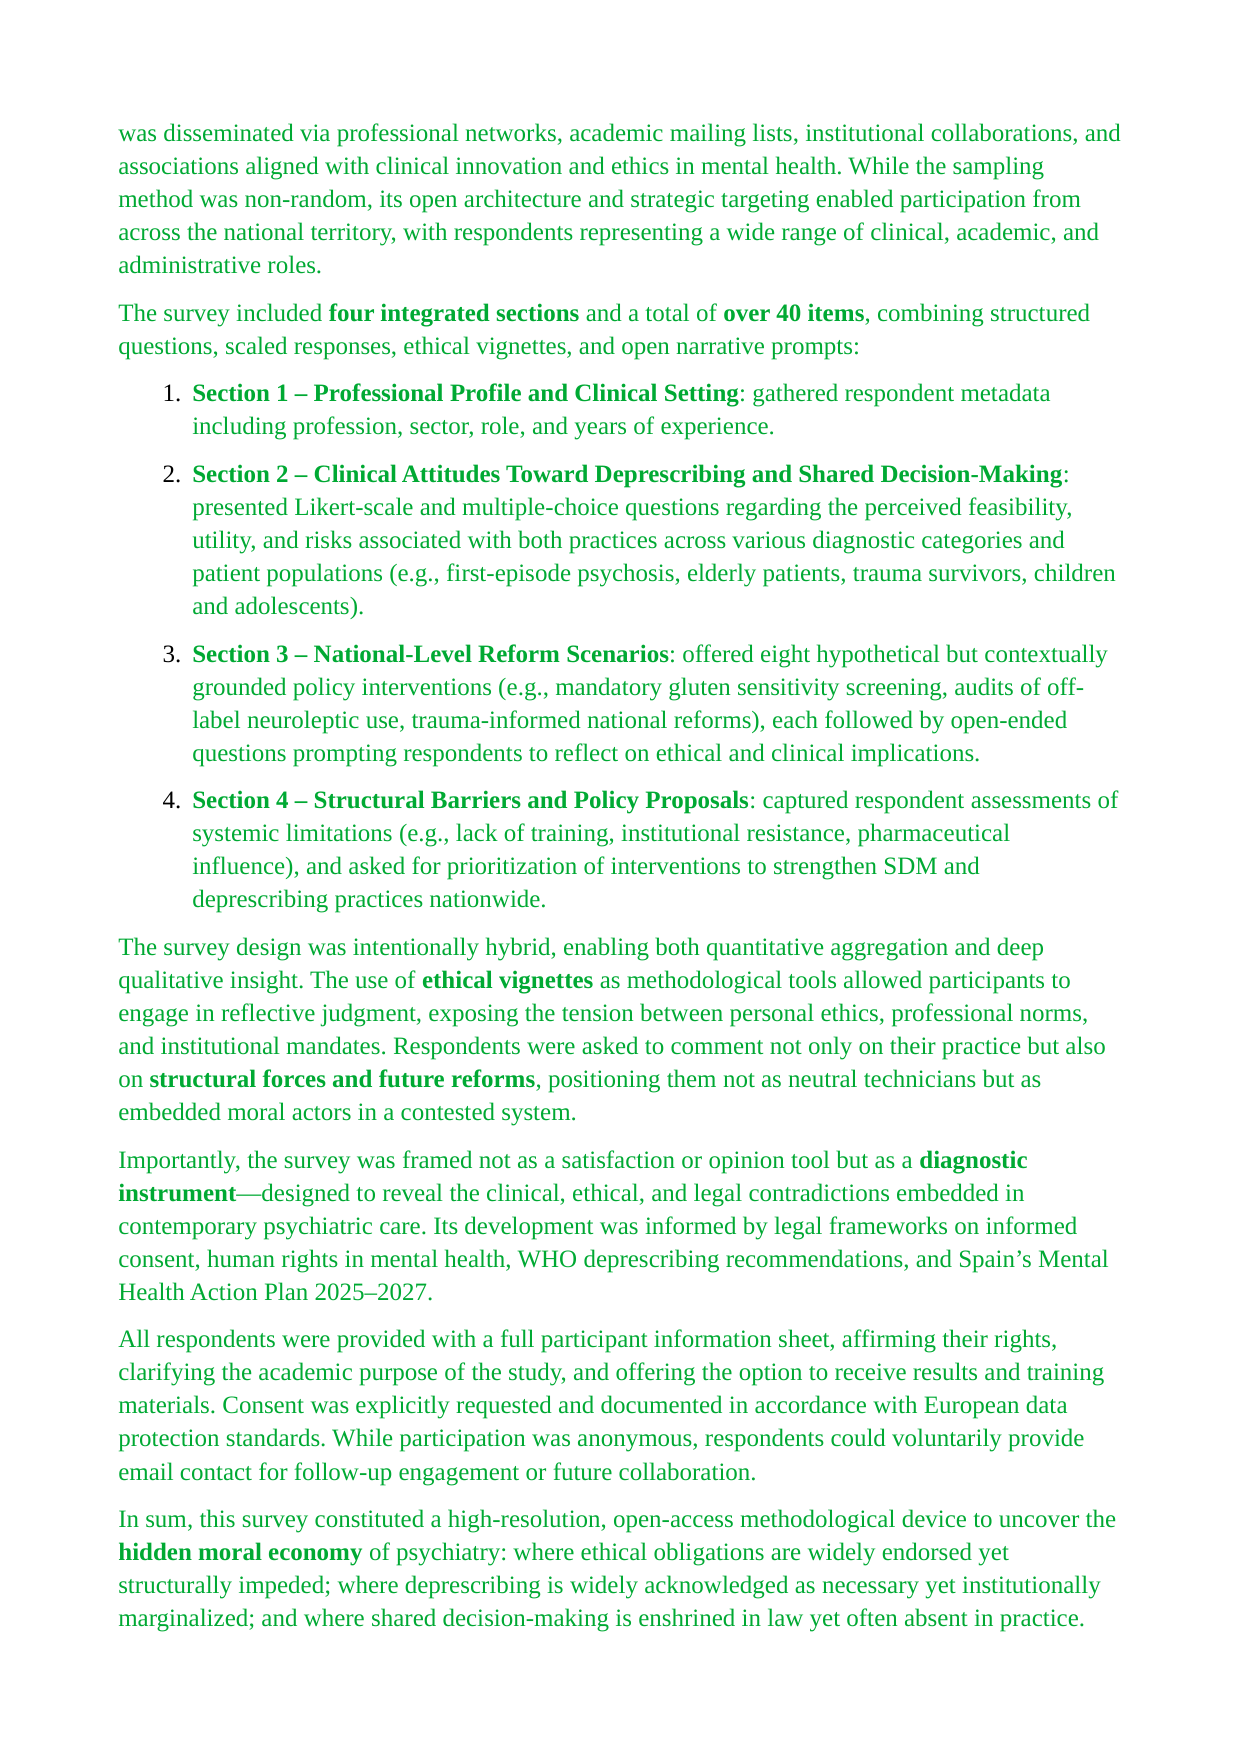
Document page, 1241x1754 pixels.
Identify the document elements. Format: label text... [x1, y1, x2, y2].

text The survey design was intentionally hybrid, enabling both quantitative aggregation and deep qualitative insight. The use of ethical vignettes as methodological tools allowed participants to engage in reflective judgment, exposing the tension between personal ethics, professional norms, and institutional mandates. Respondents were asked to comment not only on their practice but also on structural forces and future reforms, positioning them not as neutral technicians but as embedded moral actors in a contested system. [118, 932, 1122, 1126]
text The survey included four integrated sections and a total of over 40 items, combining structured questions, scaled responses, ethical vignettes, and open narrative prompts: [118, 298, 1122, 359]
list Section 4 – Structural Barriers and Policy Proposals: captured respondent assessments of systemic limitations (e.g., lack of training, institutional resistance, pharmaceutical influence), and asked for prioritization of interventions to strengthen SDM and deprescribing practices nationwide. [162, 785, 1122, 913]
text Importantly, the survey was framed not as a satisfaction or opinion tool but as a diagnostic instrument—designed to reveal the clinical, ethical, and legal contradictions embedded in contemporary psychiatric care. Its development was informed by legal frameworks on informed consent, human rights in mental health, WHO deprescribing recommendations, and Spain’s Mental Health Action Plan 2025–2027. [118, 1145, 1122, 1306]
text All respondents were provided with a full participant information sheet, affirming their rights, clarifying the academic purpose of the study, and offering the option to receive results and training materials. Consent was explicitly requested and documented in accordance with European data protection standards. While participation was anonymous, respondents could voluntarily provide email contact for follow-up engagement or future collaboration. [118, 1324, 1122, 1485]
list Section 2 – Clinical Attitudes Toward Deprescribing and Shared Decision-Making: presented Likert-scale and multiple-choice questions regarding the perceived feasibility, utility, and risks associated with both practices across various diagnostic categories and patient populations (e.g., first-episode psychosis, elderly patients, trauma survivors, children and adolescents). [162, 459, 1122, 620]
list Section 1 – Professional Profile and Clinical Setting: gathered respondent metadata including profession, sector, role, and years of experience. [162, 378, 1122, 440]
text In sum, this survey constituted a high-resolution, open-access methodological device to uncover the hidden moral economy of psychiatry: where ethical obligations are widely endorsed yet structurally impeded; where deprescribing is widely acknowledged as necessary yet institutionally marginalized; and where shared decision-making is enshrined in law yet often absent in practice. [118, 1504, 1122, 1632]
list Section 3 – National-Level Reform Scenarios: offered eight hypothetical but contextually grounded policy interventions (e.g., mandatory gluten sensitivity screening, audits of off-label neuroleptic use, trauma-informed national reforms), each followed by open-ended questions prompting respondents to reflect on ethical and clinical implications. [162, 639, 1122, 767]
text was disseminated via professional networks, academic mailing lists, institutional collaborations, and associations aligned with clinical innovation and ethics in mental health. While the sampling method was non-random, its open architecture and strategic targeting enabled participation from across the national territory, with respondents representing a wide range of clinical, academic, and administrative roles. [118, 118, 1122, 279]
